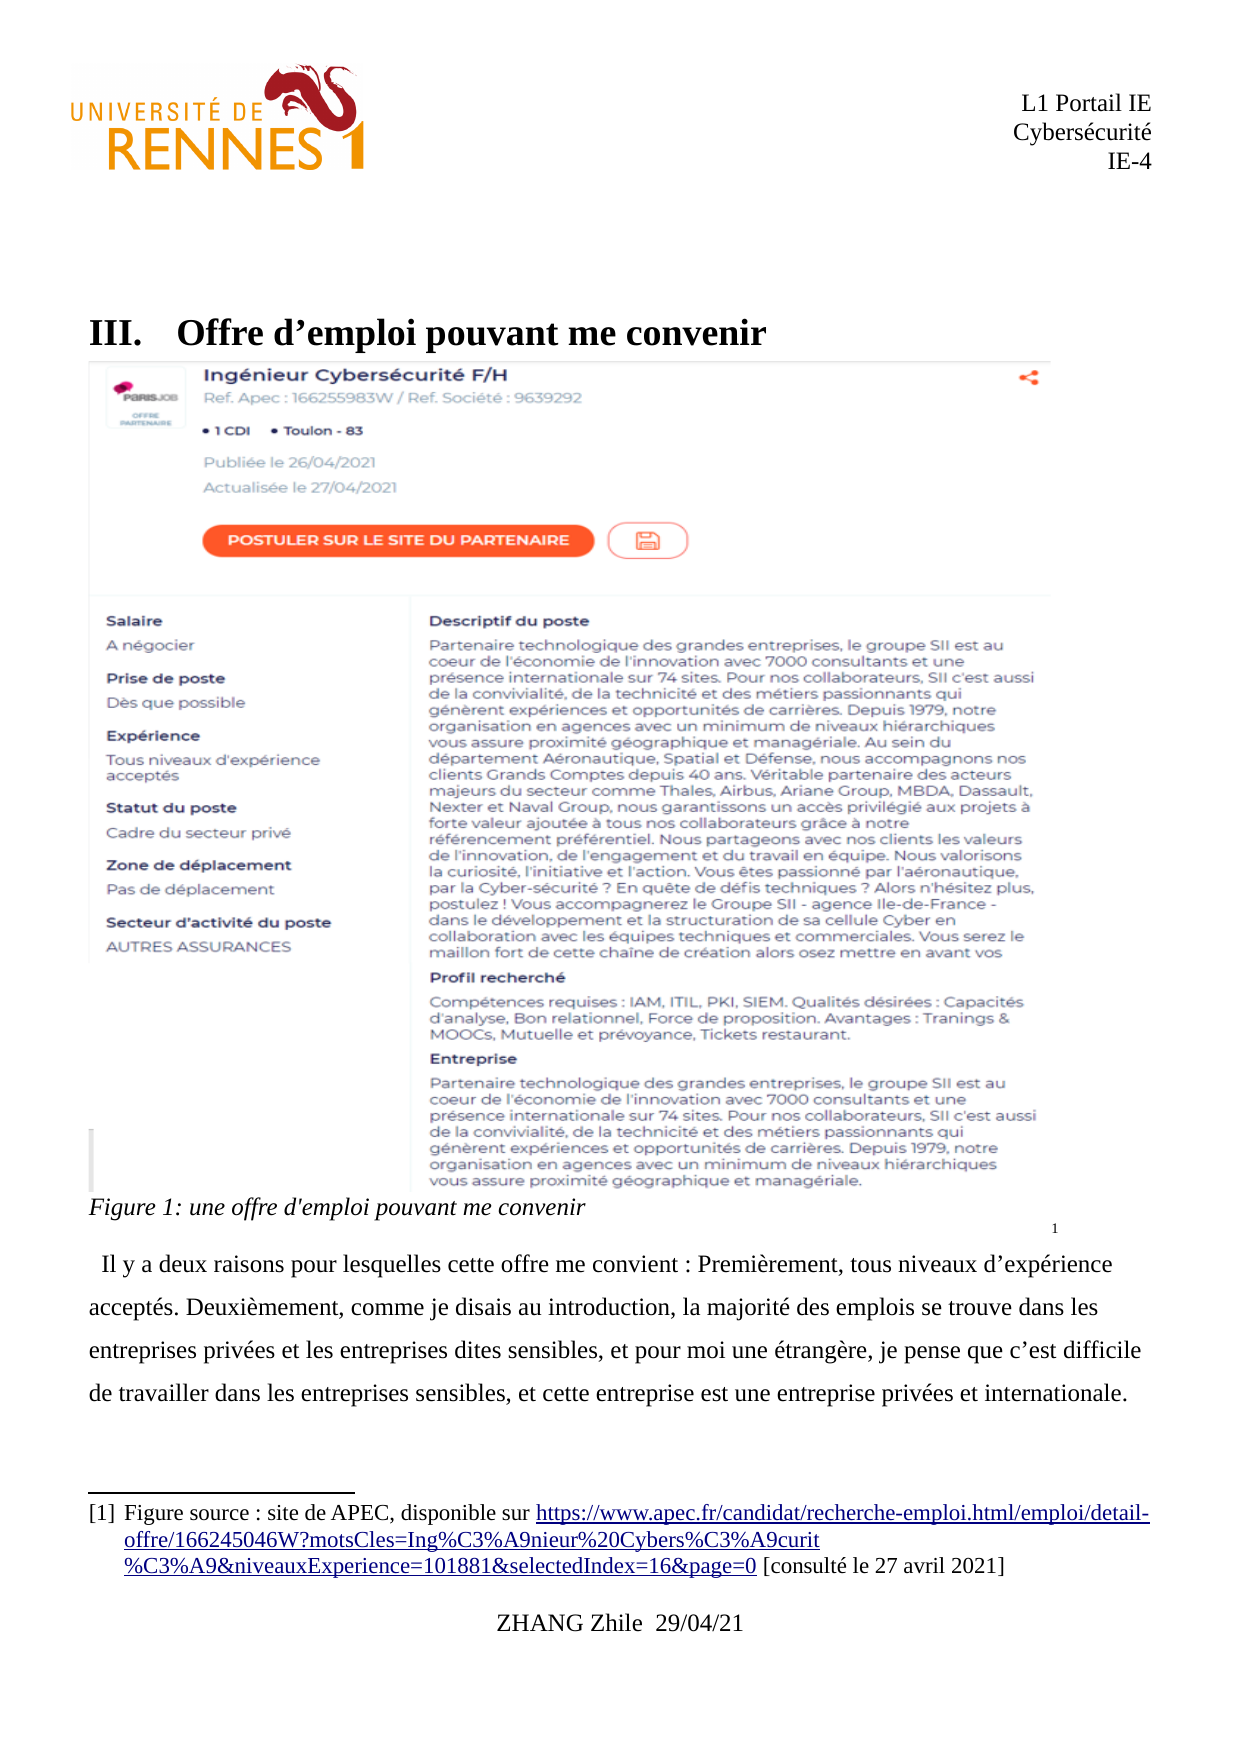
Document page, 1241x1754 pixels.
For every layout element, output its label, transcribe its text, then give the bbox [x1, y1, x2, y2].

text Il y a deux raisons pour lesquelles cette offre me convient : Premièrement, tous niveaux d’expérience acceptés. Deuxièmement, comme je disais au introduction, la majorité des emplois se trouve dans les entreprises privées et les entreprises dites sensibles, et pour moi une étrangère, je pense que c’est difficile de travailler dans les entreprises sensibles, et cette entreprise est une entreprise privées et internationale. [88, 1249, 1152, 1407]
picture [88, 361, 1051, 1192]
picture [71, 63, 364, 170]
text Figure 1: une offre d'emploi pouvant me convenir [88, 1192, 1051, 1220]
subtitle Offre d’emploi pouvant me convenir [88, 310, 1152, 353]
text Figure source : site de APEC, disponible sur https://www.apec.fr/candidat/recherche-emploi.html/emploi/detail-offre/166245046W?motsCles=Ing%C3%A9nieur%20Cybers%C3%A9curit%C3%A9&niveauxExperience=101881&selectedIndex=16&page=0 [consulté le 27 avril 2021] [88, 1499, 1152, 1578]
